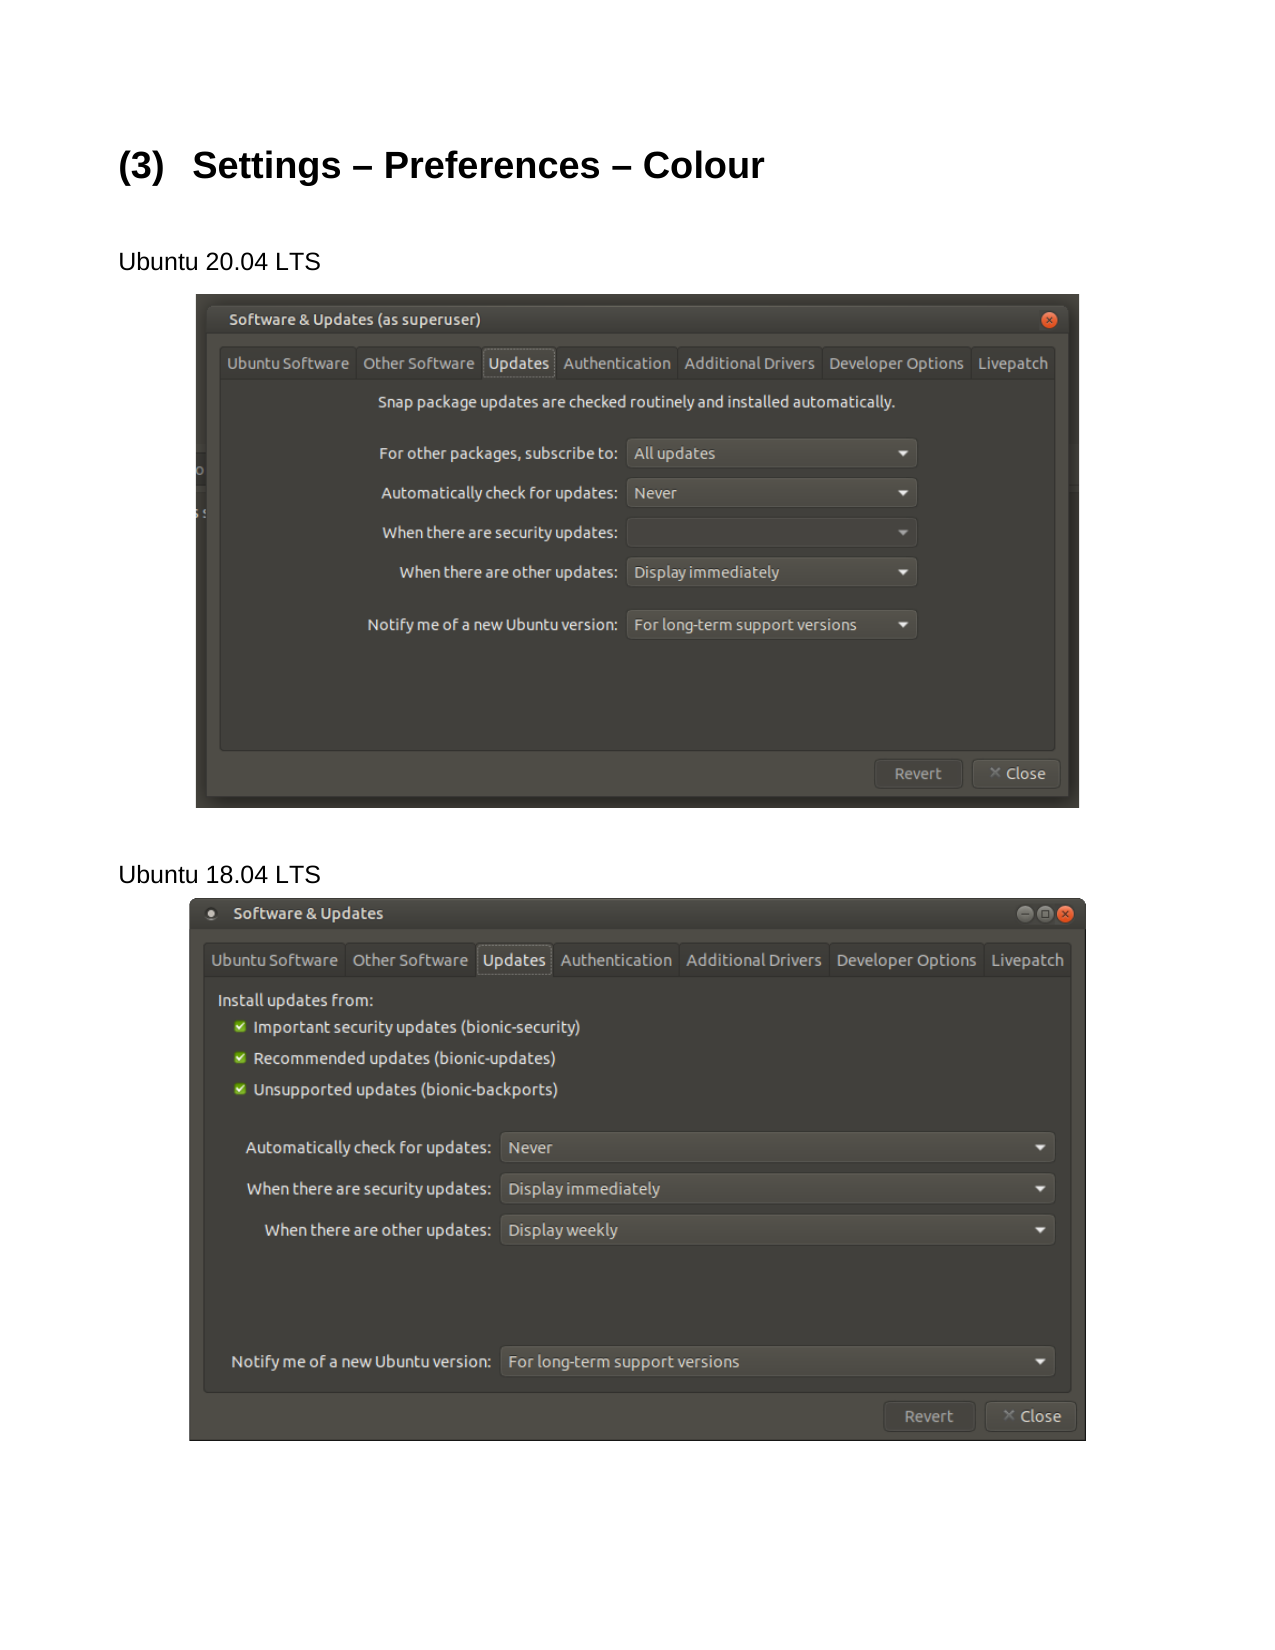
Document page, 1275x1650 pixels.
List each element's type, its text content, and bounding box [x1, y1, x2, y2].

text Ubuntu 18.04 LTS [118, 860, 1157, 888]
picture [189, 898, 1086, 1441]
subtitle Settings – Preferences – Colour [118, 143, 1157, 187]
text Ubuntu 20.04 LTS [118, 247, 1157, 276]
picture [195, 294, 1080, 808]
